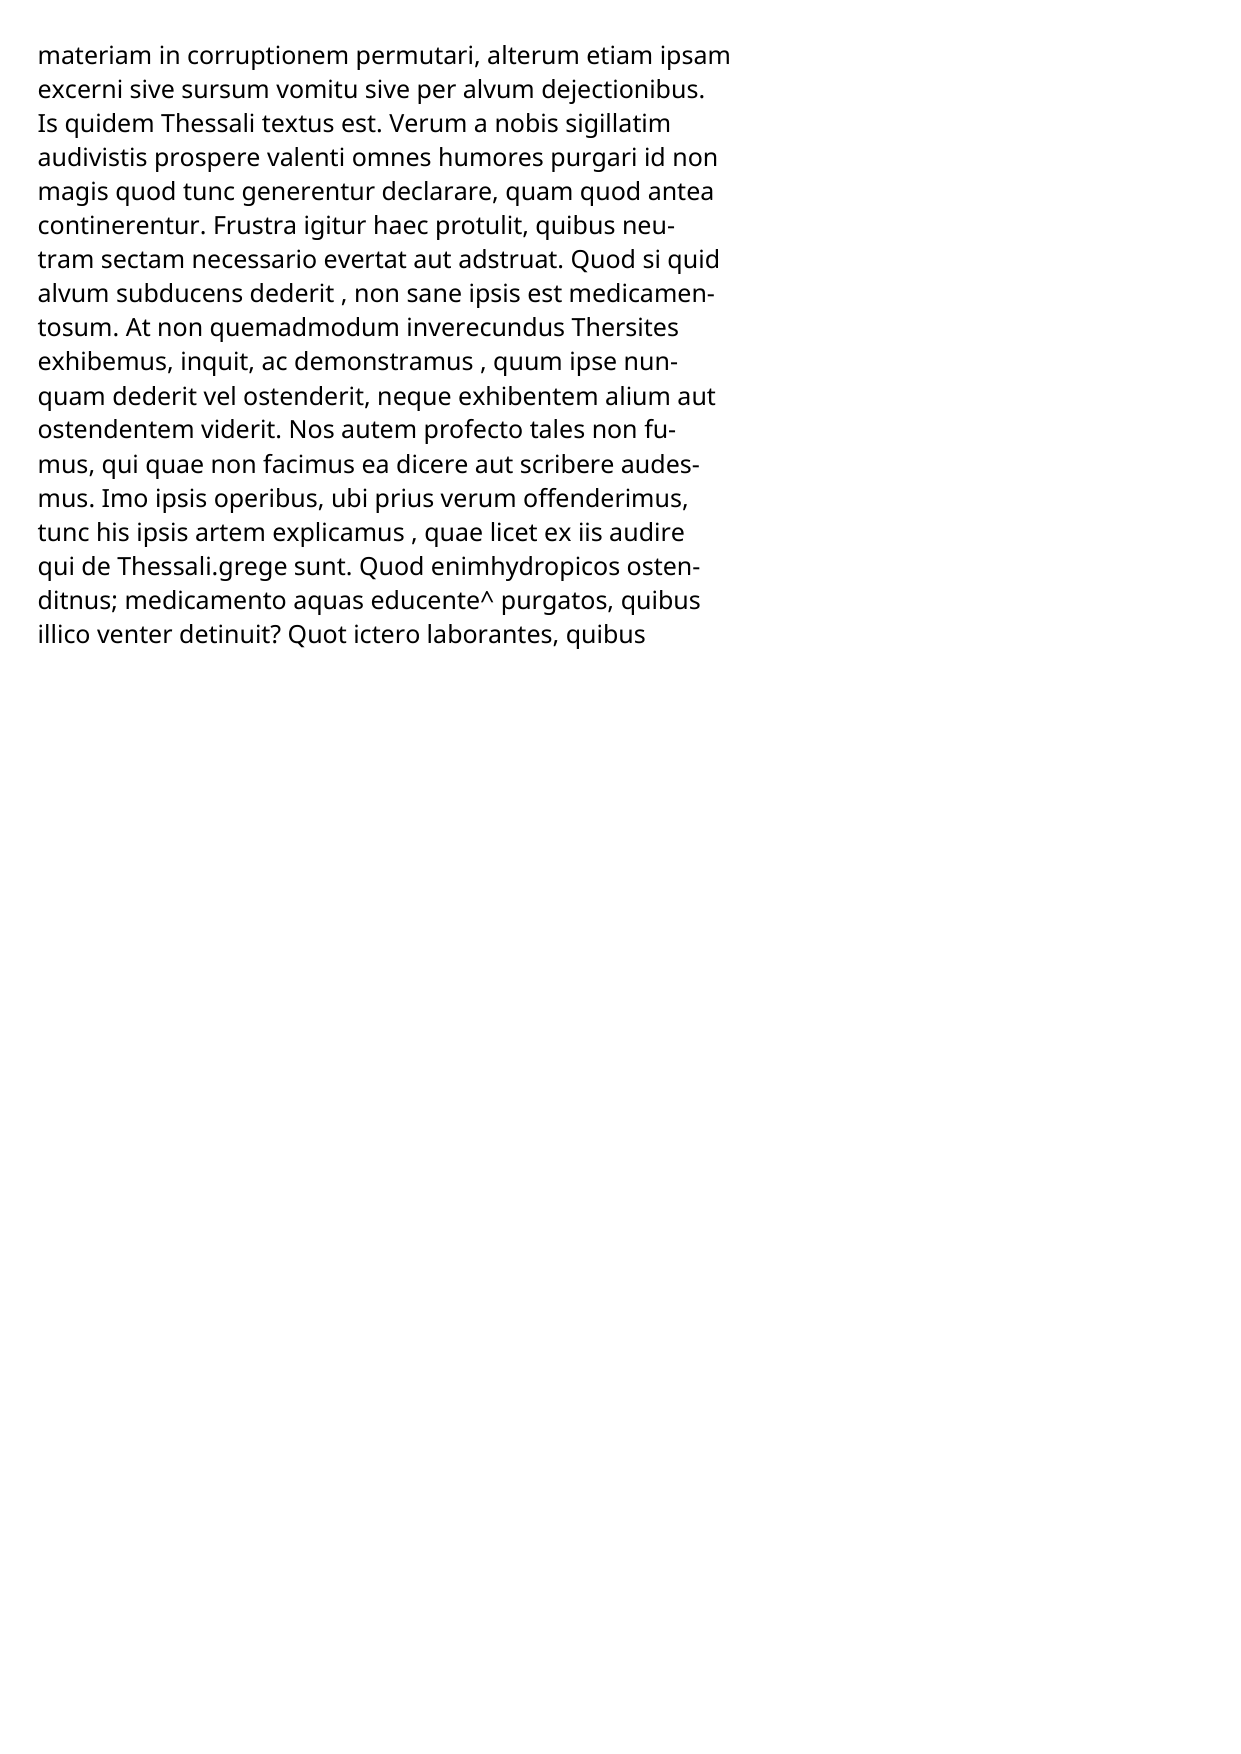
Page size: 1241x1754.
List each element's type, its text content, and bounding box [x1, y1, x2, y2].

text materiam in corruptionem permutari, alterum etiam ipsam excerni sive sursum vomitu sive per alvum dejectionibus. Is quidem Thessali textus est. Verum a nobis sigillatim audivistis prospere valenti omnes humores purgari id non magis quod tunc generentur declarare, quam quod antea continerentur. Frustra igitur haec protulit, quibus neu- tram sectam necessario evertat aut adstruat. Quod si quid alvum subducens dederit , non sane ipsis est medicamen- tosum. At non quemadmodum inverecundus Thersites exhibemus, inquit, ac demonstramus , quum ipse nun- quam dederit vel ostenderit, neque exhibentem alium aut ostendentem viderit. Nos autem profecto tales non fu- mus, qui quae non facimus ea dicere aut scribere audes- mus. Imo ipsis operibus, ubi prius verum offenderimus, tunc his ipsis artem explicamus , quae licet ex iis audire qui de Thessali.grege sunt. Quod enimhydropicos osten- ditnus; medicamento aquas educente^ purgatos, quibus illico venter detinuit? Quot ictero laborantes, quibus [37, 37, 1203, 651]
